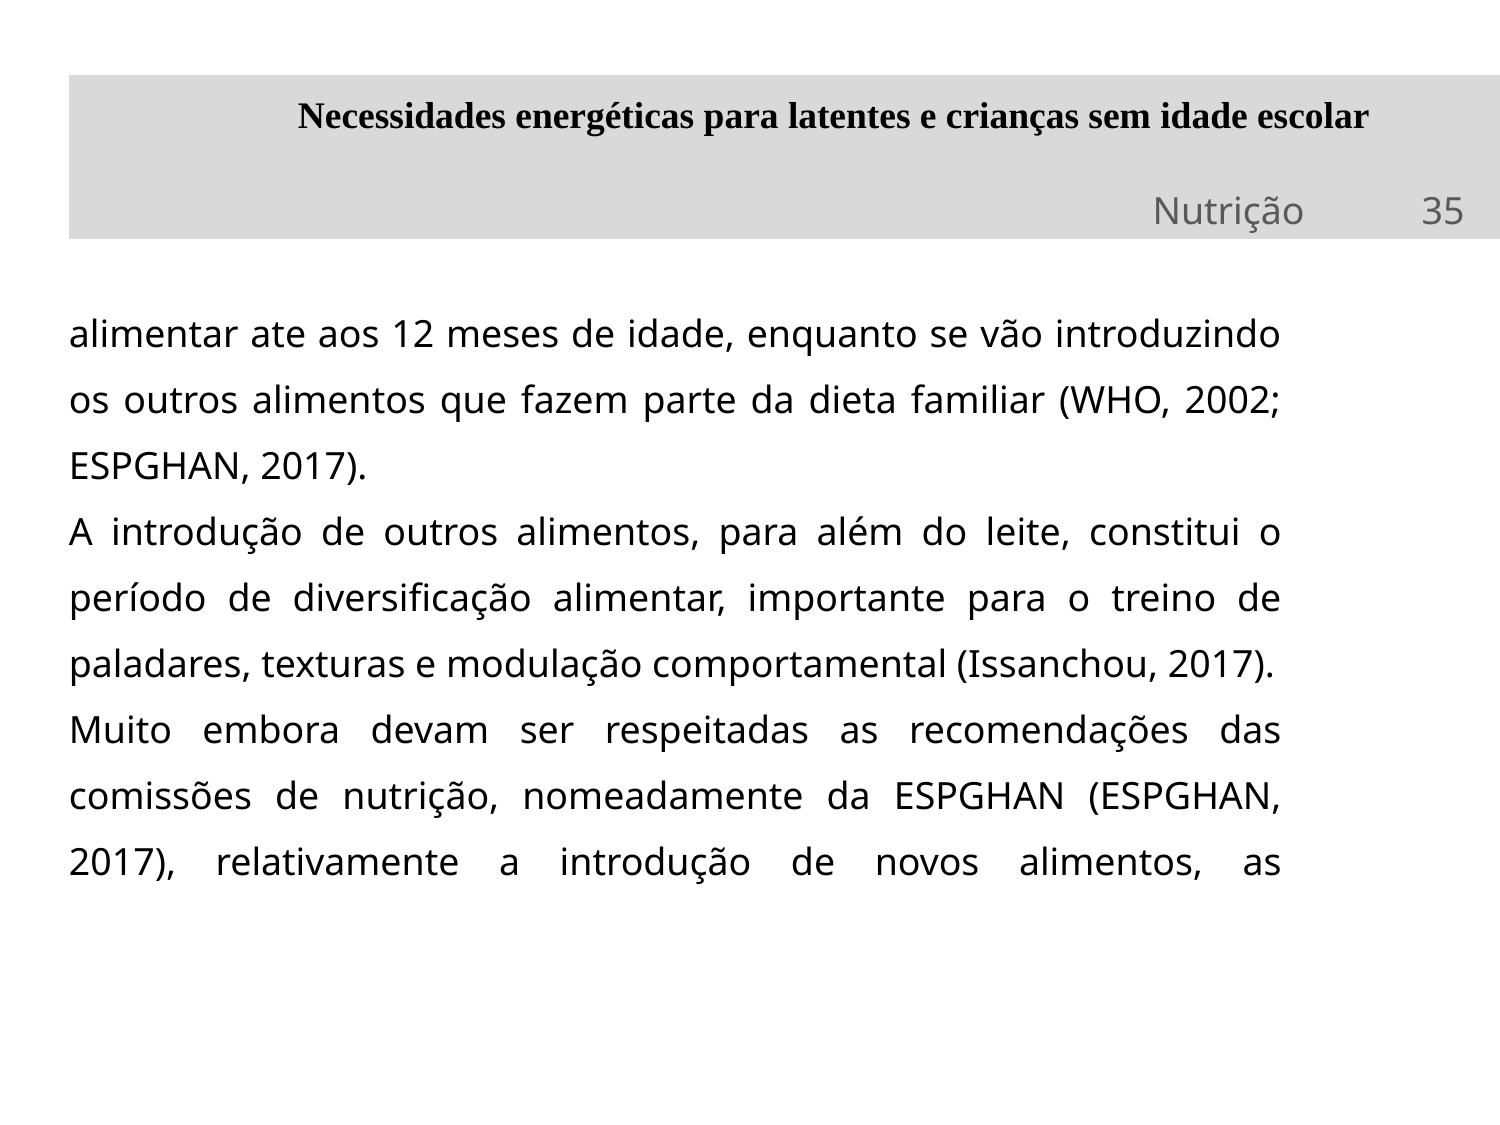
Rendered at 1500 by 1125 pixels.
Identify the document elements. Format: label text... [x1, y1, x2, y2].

text A introdução de outros alimentos, para além do leite, constitui o período de diversificação alimentar, importante para o treino de paladares, texturas e modulação comportamental (Issanchou, 2017). [69, 505, 1282, 688]
text Muito embora devam ser respeitadas as recomendações das comissões de nutrição, nomeadamente da ESPGHAN (ESPGHAN, 2017), relativamente a introdução de novos alimentos, as [69, 703, 1282, 886]
text alimentar ate aos 12 meses de idade, enquanto se vão introduzindo os outros alimentos que fazem parte da dieta familiar (WHO, 2002; ESPGHAN, 2017). [69, 307, 1282, 490]
